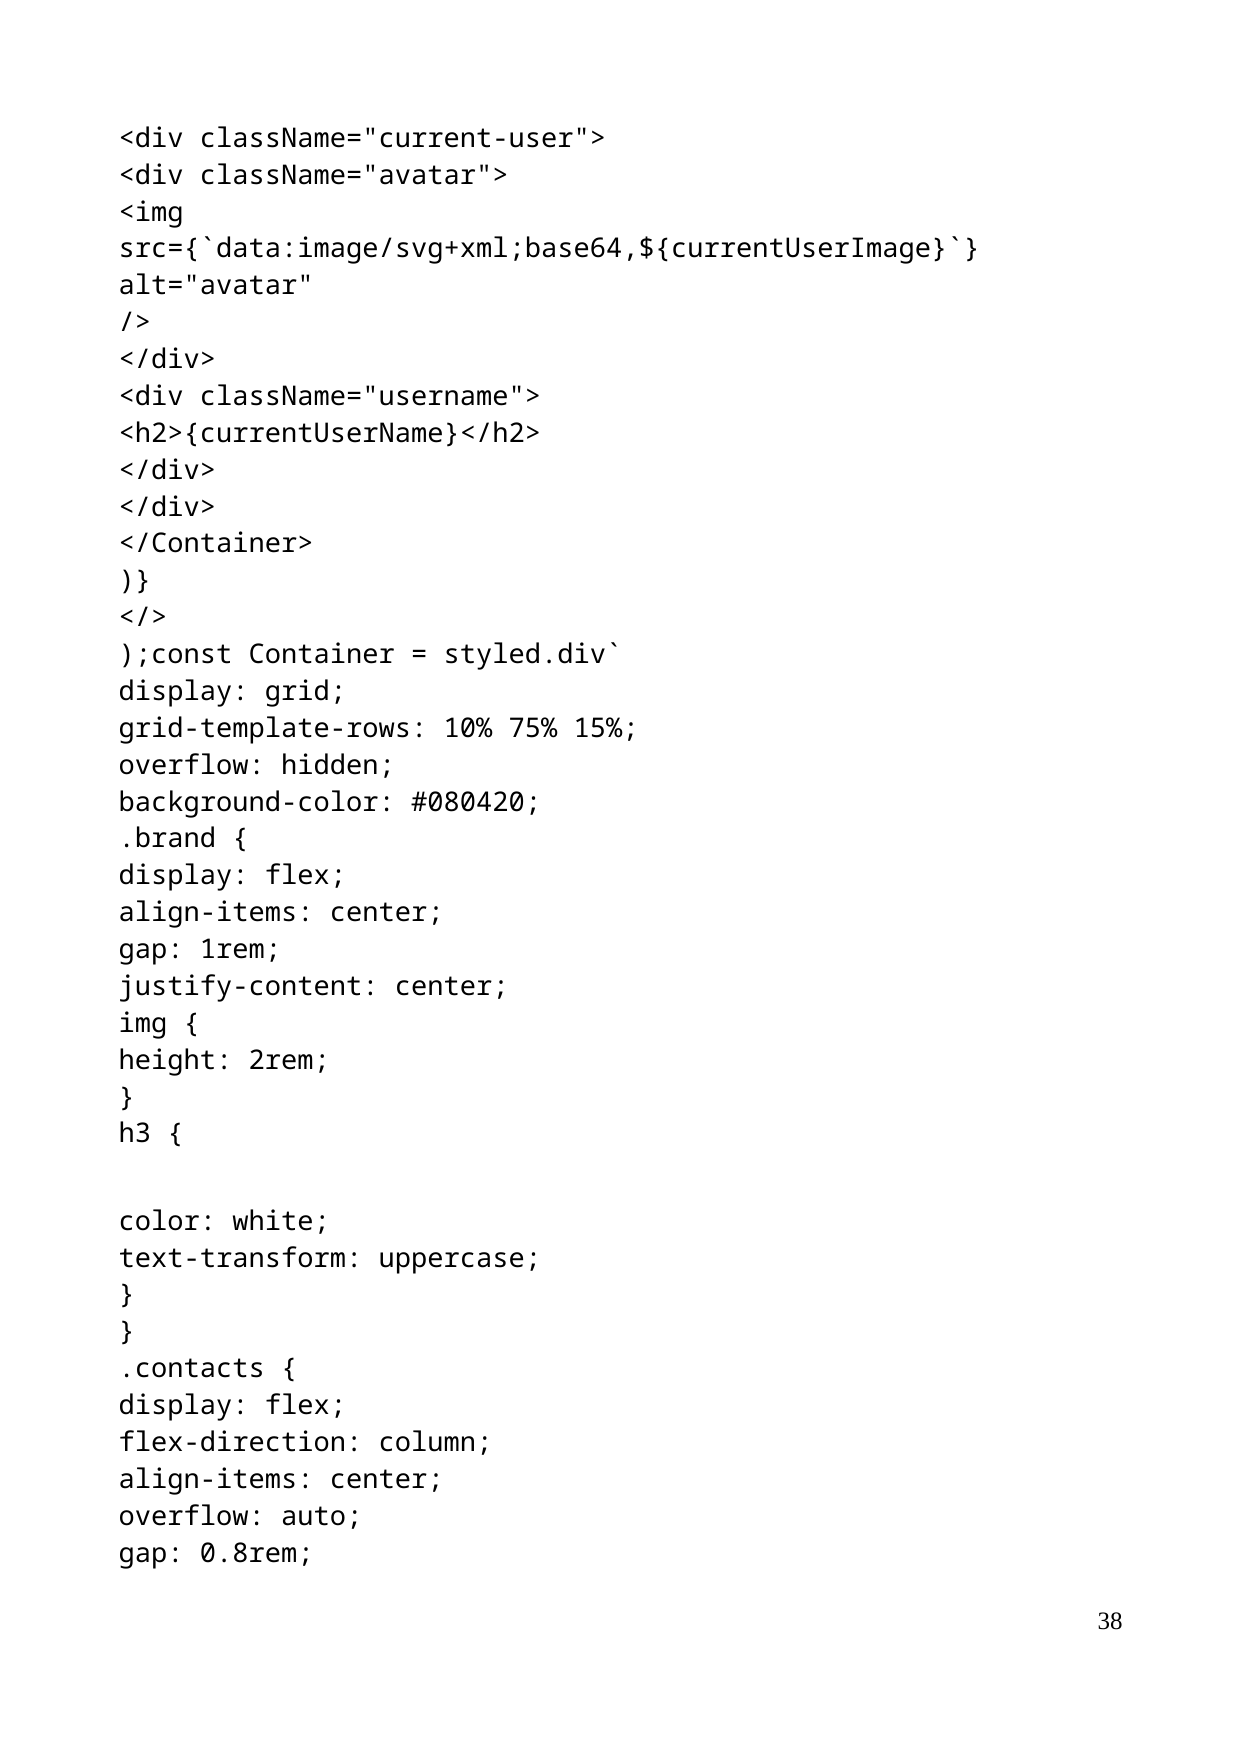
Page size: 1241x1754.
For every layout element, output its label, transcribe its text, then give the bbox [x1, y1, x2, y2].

text h3 { [118, 1114, 1122, 1151]
text grid-template-rows: 10% 75% 15%; [118, 708, 1122, 745]
text </> [118, 598, 1122, 634]
text <h2>{currentUserName}</h2> [118, 413, 1122, 450]
text display: flex; [118, 856, 1122, 893]
text } [118, 1312, 1122, 1349]
text color: white; [118, 1201, 1122, 1238]
text alt="avatar" [118, 266, 1122, 303]
text )} [118, 561, 1122, 598]
text </Container> [118, 524, 1122, 561]
text </div> [118, 487, 1122, 524]
text .contacts { [118, 1349, 1122, 1386]
text } [118, 1077, 1122, 1114]
text img { [118, 1003, 1122, 1040]
text display: flex; [118, 1386, 1122, 1422]
text /> [118, 303, 1122, 339]
text } [118, 1275, 1122, 1312]
text <div className="avatar"> [118, 155, 1122, 192]
text <div className="current-user"> [118, 118, 1122, 155]
text gap: 1rem; [118, 929, 1122, 966]
text overflow: hidden; [118, 745, 1122, 782]
text src={`data:image/svg+xml;base64,${currentUserImage}`} [118, 229, 1122, 266]
text <div className="username"> [118, 376, 1122, 413]
text align-items: center; [118, 1459, 1122, 1496]
text justify-content: center; [118, 966, 1122, 1003]
text background-color: #080420; [118, 782, 1122, 819]
text gap: 0.8rem; [118, 1533, 1122, 1570]
text );const Container = styled.div` [118, 634, 1122, 671]
text </div> [118, 450, 1122, 487]
text height: 2rem; [118, 1040, 1122, 1077]
text <img [118, 192, 1122, 229]
text flex-direction: column; [118, 1422, 1122, 1459]
text align-items: center; [118, 893, 1122, 929]
text .brand { [118, 819, 1122, 856]
text overflow: auto; [118, 1496, 1122, 1533]
text text-transform: uppercase; [118, 1238, 1122, 1275]
text </div> [118, 339, 1122, 376]
text display: grid; [118, 671, 1122, 708]
